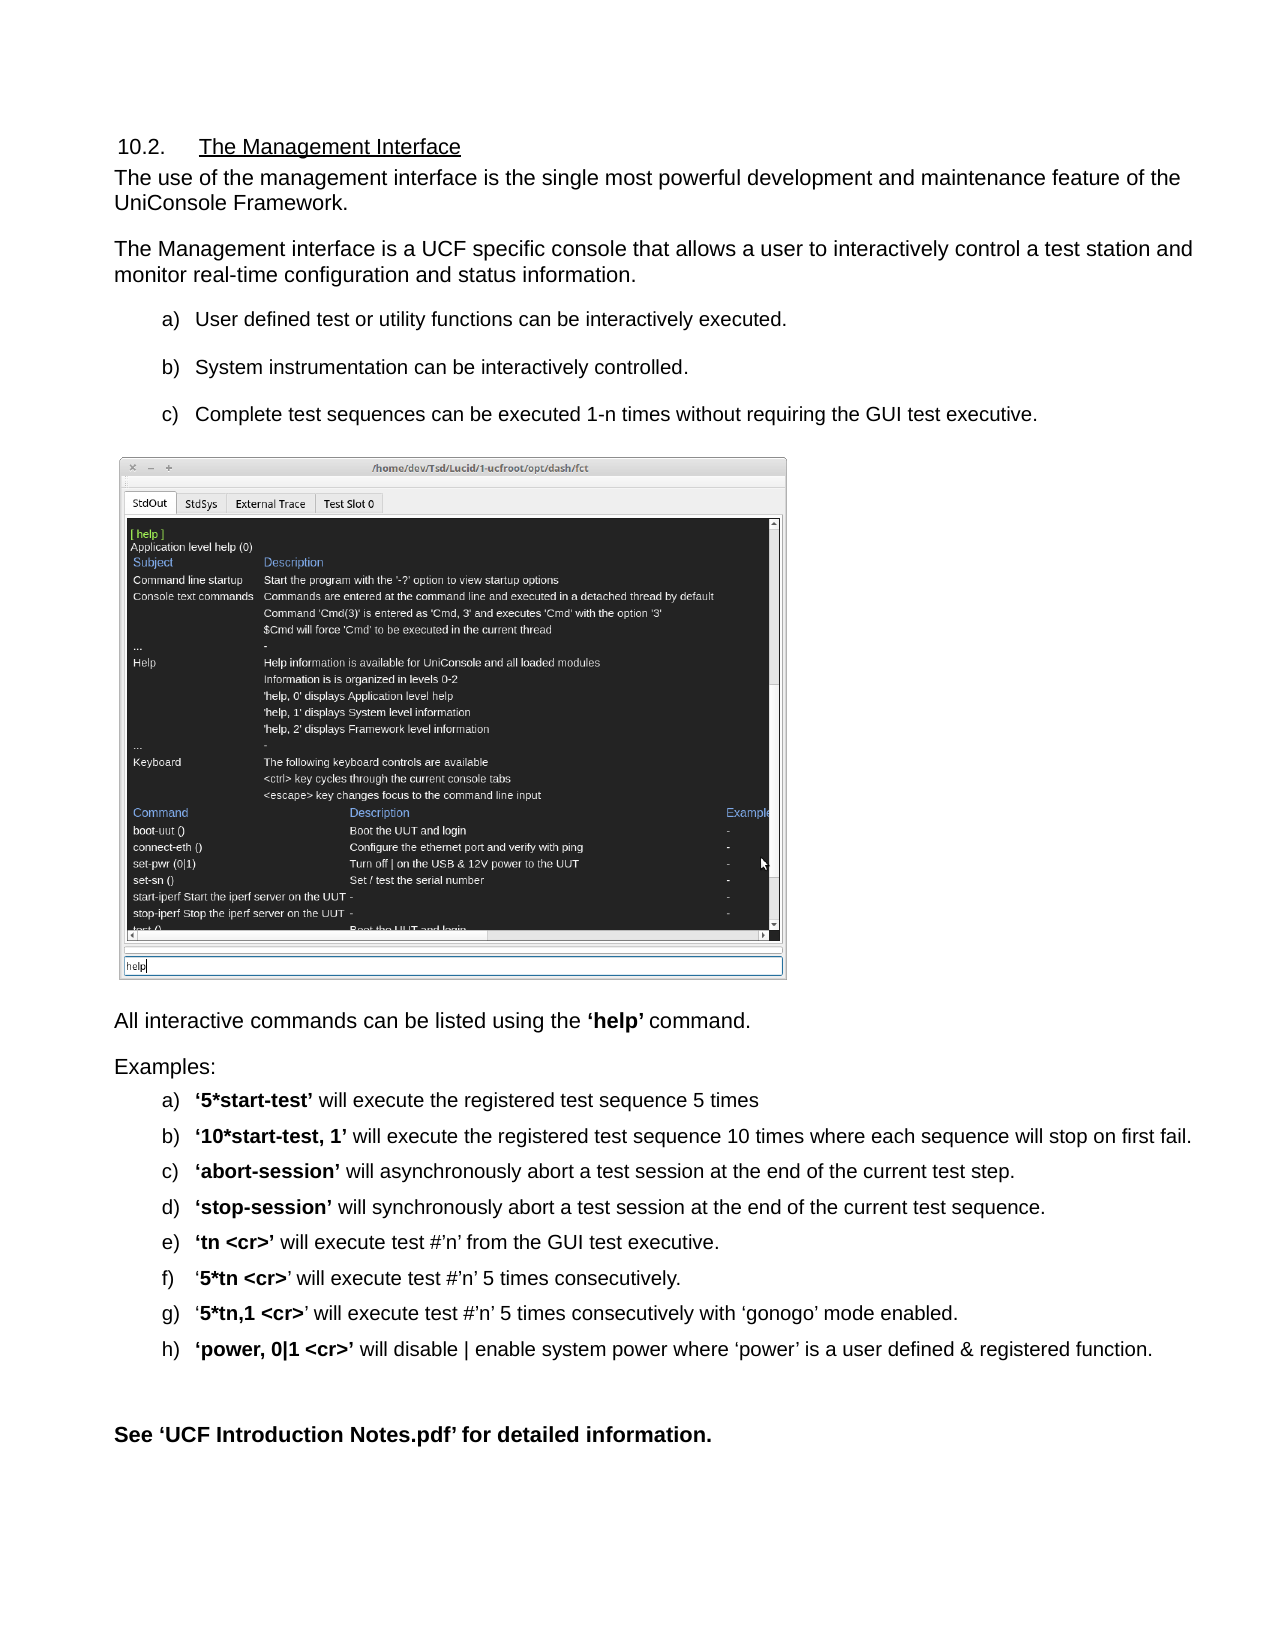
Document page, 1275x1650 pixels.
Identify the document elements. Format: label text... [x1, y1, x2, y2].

subtitle System instrumentation can be interactively controlled. [156, 355, 1200, 378]
subtitle ‘5*start-test’ will execute the registered test sequence 5 times [156, 1088, 1200, 1112]
text The Management interface is a UCF specific console that allows a user to interactively control a test station and monitor real-time configuration and status information. [114, 236, 1200, 287]
subtitle ‘stop-session’ will synchronously abort a test session at the end of the current test sequence. [156, 1195, 1200, 1218]
subtitle Complete test sequences can be executed 1-n times without requiring the GUI test executive. [156, 402, 1200, 426]
subtitle ‘power, 0|1 <cr>’ will disable | enable system power where ‘power’ is a user defined & registered function. [156, 1337, 1200, 1360]
subtitle ‘5*tn <cr>’ will execute test #’n’ 5 times consecutively. [156, 1266, 1200, 1289]
picture [119, 457, 787, 980]
text The use of the management interface is the single most powerful development and maintenance feature of the UniConsole Framework. [114, 165, 1200, 215]
text All interactive commands can be listed using the ‘help’ command. [114, 1008, 1200, 1033]
subtitle See ‘UCF Introduction Notes.pdf’ for detailed information. [114, 1422, 1200, 1447]
subtitle ‘5*tn,1 <cr>’ will execute test #’n’ 5 times consecutively with ‘gonogo’ mode enabled. [156, 1301, 1200, 1325]
subtitle The Management Interface [111, 133, 1200, 159]
subtitle ‘tn <cr>’ will execute test #’n’ from the GUI test executive. [156, 1230, 1200, 1254]
subtitle ‘10*start-test, 1’ will execute the registered test sequence 10 times where each sequence will stop on first fail. [156, 1124, 1200, 1147]
text Examples: [114, 1054, 1200, 1079]
subtitle ‘abort-session’ will asynchronously abort a test session at the end of the current test step. [156, 1159, 1200, 1183]
subtitle User defined test or utility functions can be interactively executed. [156, 308, 1200, 331]
